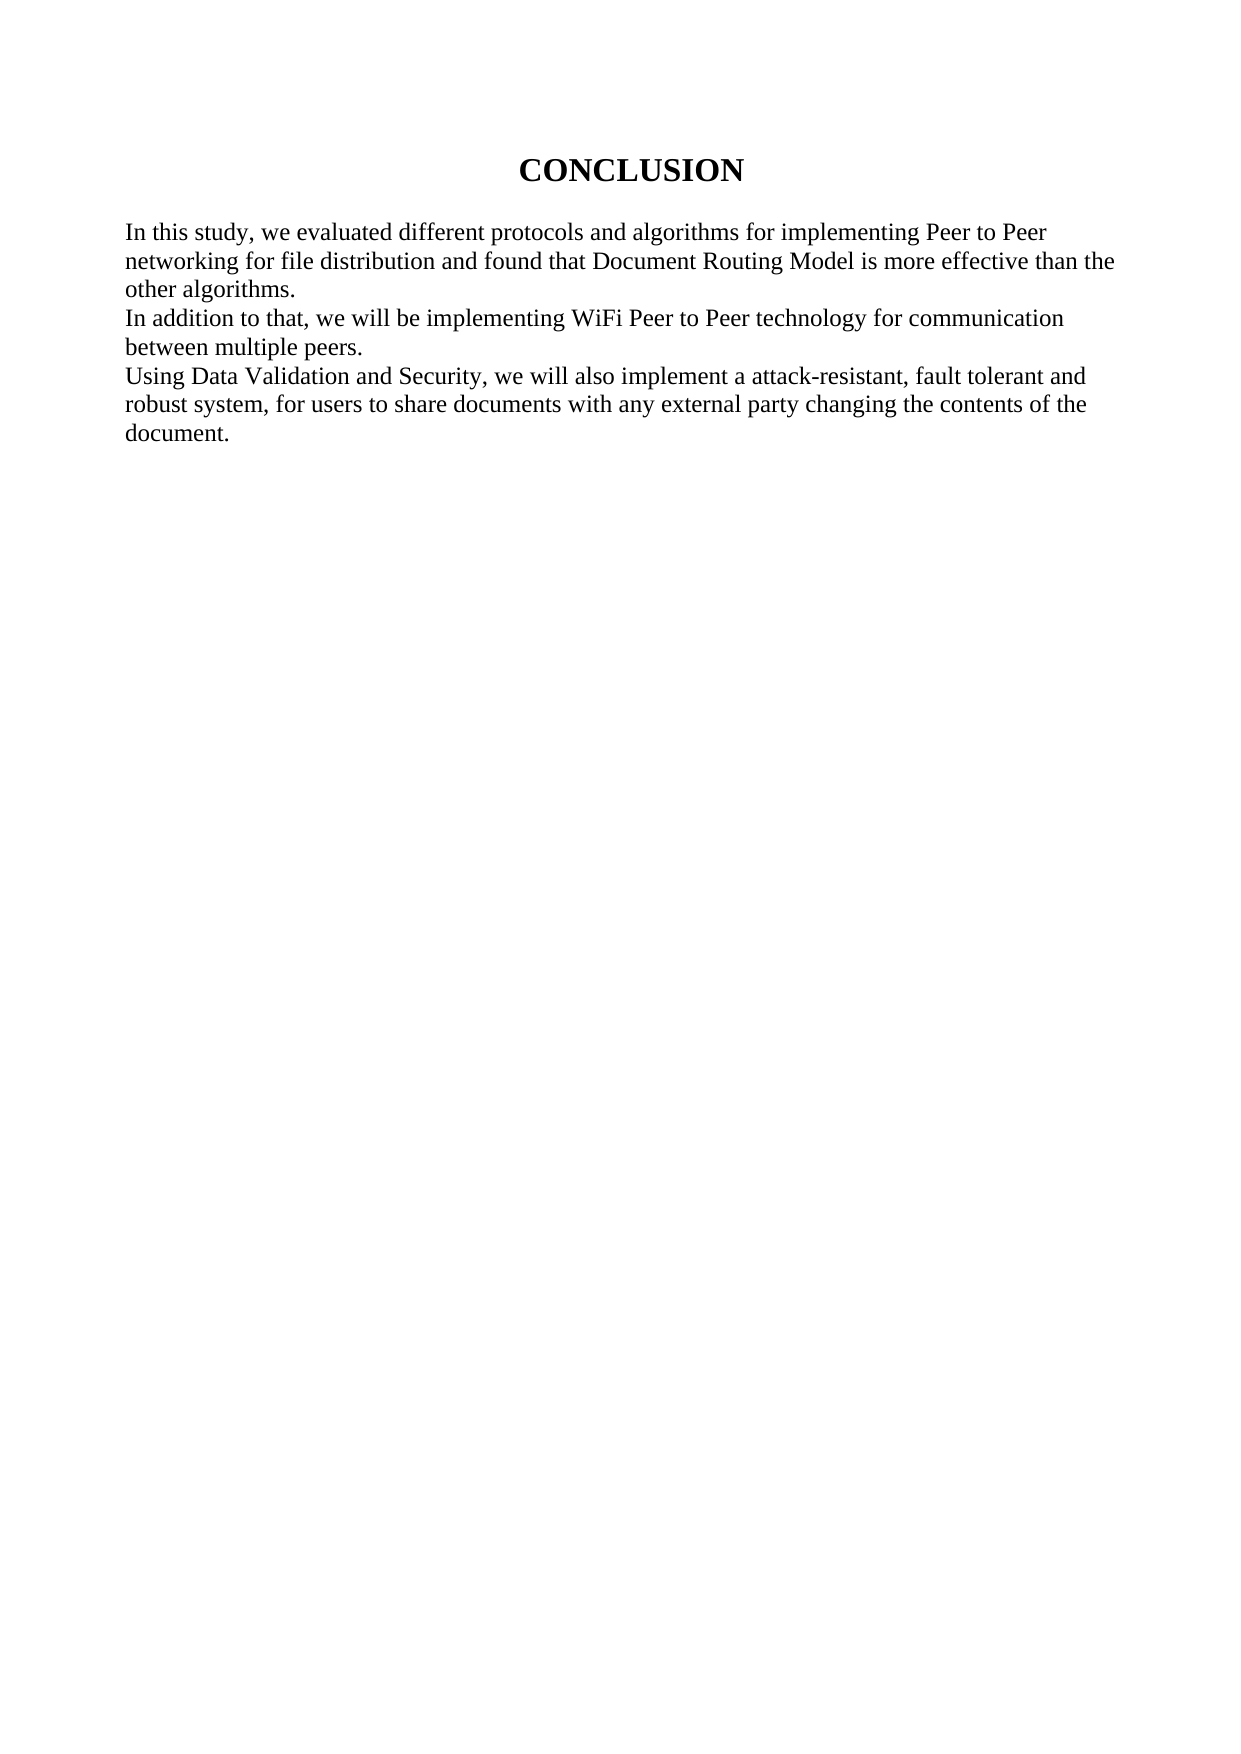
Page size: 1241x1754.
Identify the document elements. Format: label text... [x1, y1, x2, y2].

text other algorithms. [125, 274, 1137, 303]
text Using Data Validation and Security, we will also implement a attack-resistant, fault tolerant and robust system, for users to share documents with any external party changing the contents of the document. [125, 361, 1137, 447]
text networking for file distribution and found that Document Routing Model is more effective than the [125, 246, 1137, 274]
text In addition to that, we will be implementing WiFi Peer to Peer technology for communication [125, 303, 1137, 332]
text between multiple peers. [125, 332, 1137, 361]
text In this study, we evaluated different protocols and algorithms for implementing Peer to Peer [125, 217, 1137, 246]
text CONCLUSION [125, 150, 1137, 188]
